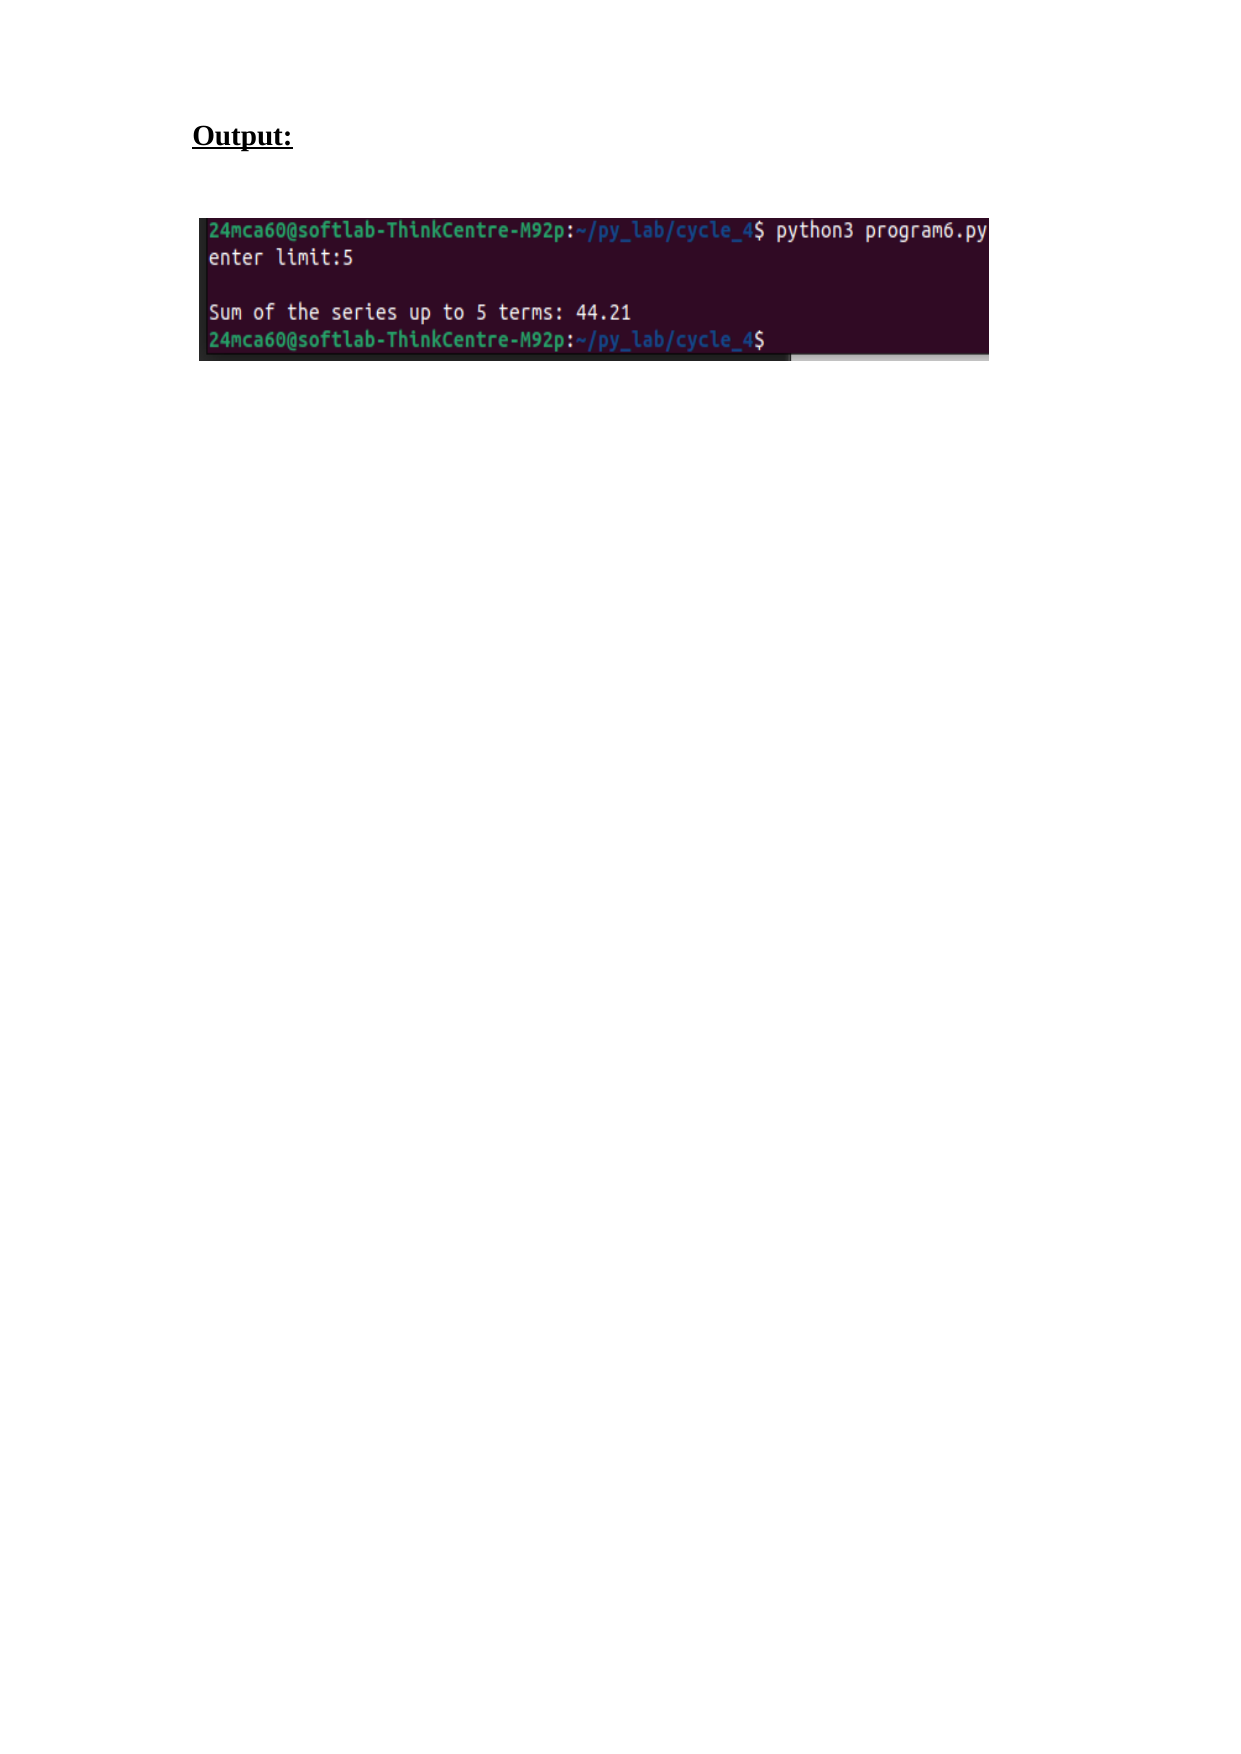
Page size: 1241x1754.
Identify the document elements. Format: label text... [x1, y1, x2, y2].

text Output: [118, 118, 1122, 152]
picture [199, 218, 989, 361]
